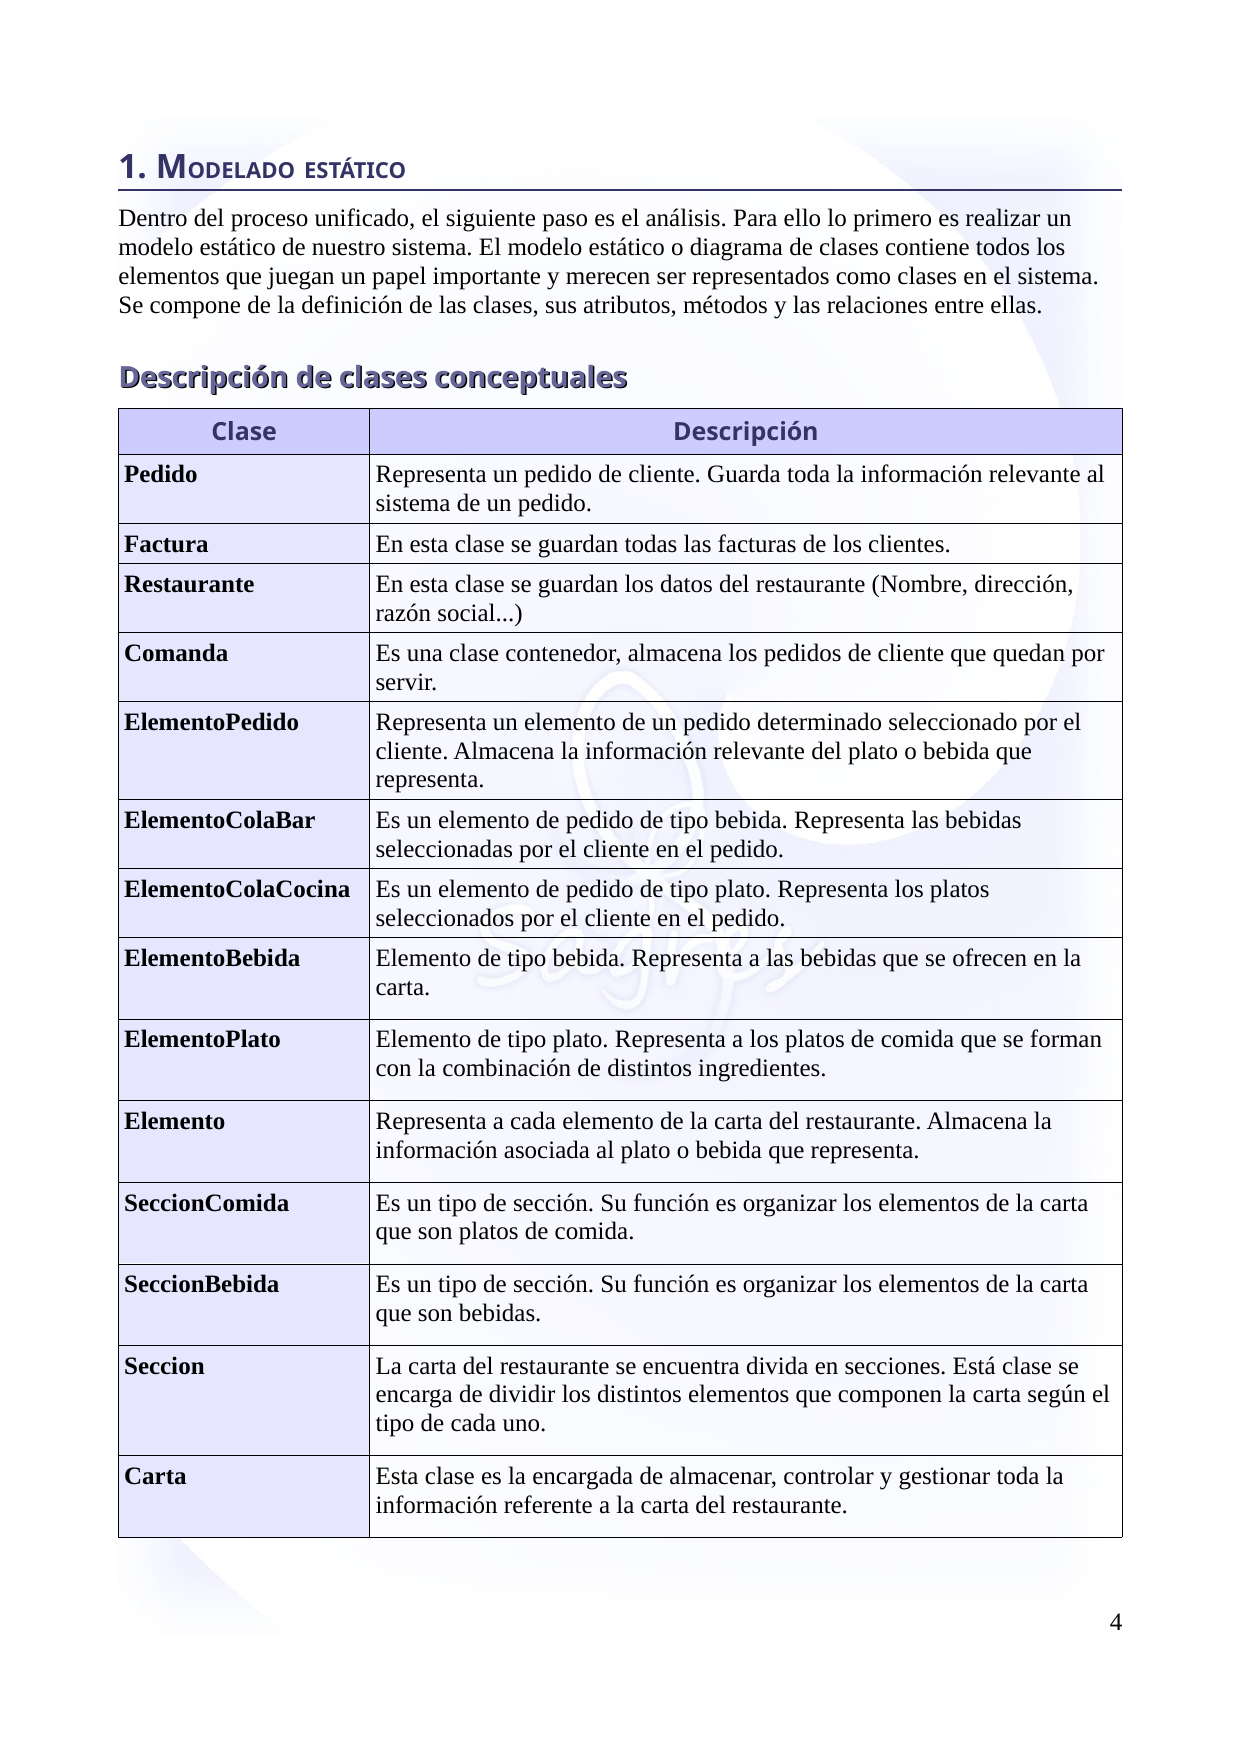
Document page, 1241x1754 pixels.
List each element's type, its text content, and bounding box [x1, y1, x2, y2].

table_cell Elemento de tipo bebida. Representa a las bebidas que se ofrecen en la carta. [370, 938, 1122, 1019]
table_cell ElementoPedido [119, 702, 369, 799]
table_cell Representa a cada elemento de la carta del restaurante. Almacena la información asociada al plato o bebida que representa. [370, 1101, 1122, 1182]
table_cell La carta del restaurante se encuentra divida en secciones. Está clase se encarga de dividir los distintos elementos que componen la carta según el tipo de cada uno. [370, 1346, 1122, 1455]
table_cell Factura [119, 524, 369, 563]
picture [118, 118, 1122, 143]
table_cell Restaurante [119, 564, 369, 632]
table_cell Esta clase es la encargada de almacenar, controlar y gestionar toda la información referente a la carta del restaurante. [370, 1456, 1122, 1537]
table_cell Es una clase contenedor, almacena los pedidos de cliente que quedan por servir. [370, 633, 1122, 701]
table_cell Es un tipo de sección. Su función es organizar los elementos de la carta que son platos de comida. [370, 1183, 1122, 1263]
table_cell ElementoPlato [119, 1020, 369, 1100]
table_cell Representa un elemento de un pedido determinado seleccionado por el cliente. Almacena la información relevante del plato o bebida que representa. [370, 702, 1122, 799]
subtitle 1. Modelado estático [118, 143, 1122, 189]
table_cell Comanda [119, 633, 369, 701]
table_header Clase [119, 409, 369, 454]
table_cell En esta clase se guardan los datos del restaurante (Nombre, dirección, razón social...) [370, 564, 1122, 632]
table_cell Elemento de tipo plato. Representa a los platos de comida que se forman con la combinación de distintos ingredientes. [370, 1020, 1122, 1100]
table_cell Es un tipo de sección. Su función es organizar los elementos de la carta que son bebidas. [370, 1265, 1122, 1345]
table_cell Elemento [119, 1101, 369, 1182]
picture [118, 396, 1122, 408]
table_cell Carta [119, 1456, 369, 1537]
table_cell Seccion [119, 1346, 369, 1455]
table_cell SeccionComida [119, 1183, 369, 1263]
table_cell Pedido [119, 455, 369, 523]
table_header Descripción [370, 409, 1122, 454]
table_cell Representa un pedido de cliente. Guarda toda la información relevante al sistema de un pedido. [370, 455, 1122, 523]
picture [118, 1538, 1122, 1636]
table_cell Es un elemento de pedido de tipo bebida. Representa las bebidas seleccionadas por el cliente en el pedido. [370, 800, 1122, 868]
subtitle Descripción de clases conceptuales [118, 356, 1122, 396]
table_cell En esta clase se guardan todas las facturas de los clientes. [370, 524, 1122, 563]
table_cell ElementoBebida [119, 938, 369, 1019]
table_cell Es un elemento de pedido de tipo plato. Representa los platos seleccionados por el cliente en el pedido. [370, 869, 1122, 937]
text Dentro del proceso unificado, el siguiente paso es el análisis. Para ello lo primero es realizar un modelo estático de nuestro sistema. El modelo estático o diagrama de clases contiene todos los elementos que juegan un papel importante y merecen ser representados como clases en el sistema. Se compone de la definición de las clases, sus atributos, métodos y las relaciones entre ellas. [118, 203, 1122, 318]
table_cell ElementoColaCocina [119, 869, 369, 937]
picture [118, 318, 1122, 356]
table_cell ElementoColaBar [119, 800, 369, 868]
picture [118, 191, 1122, 203]
table_cell SeccionBebida [119, 1265, 369, 1345]
